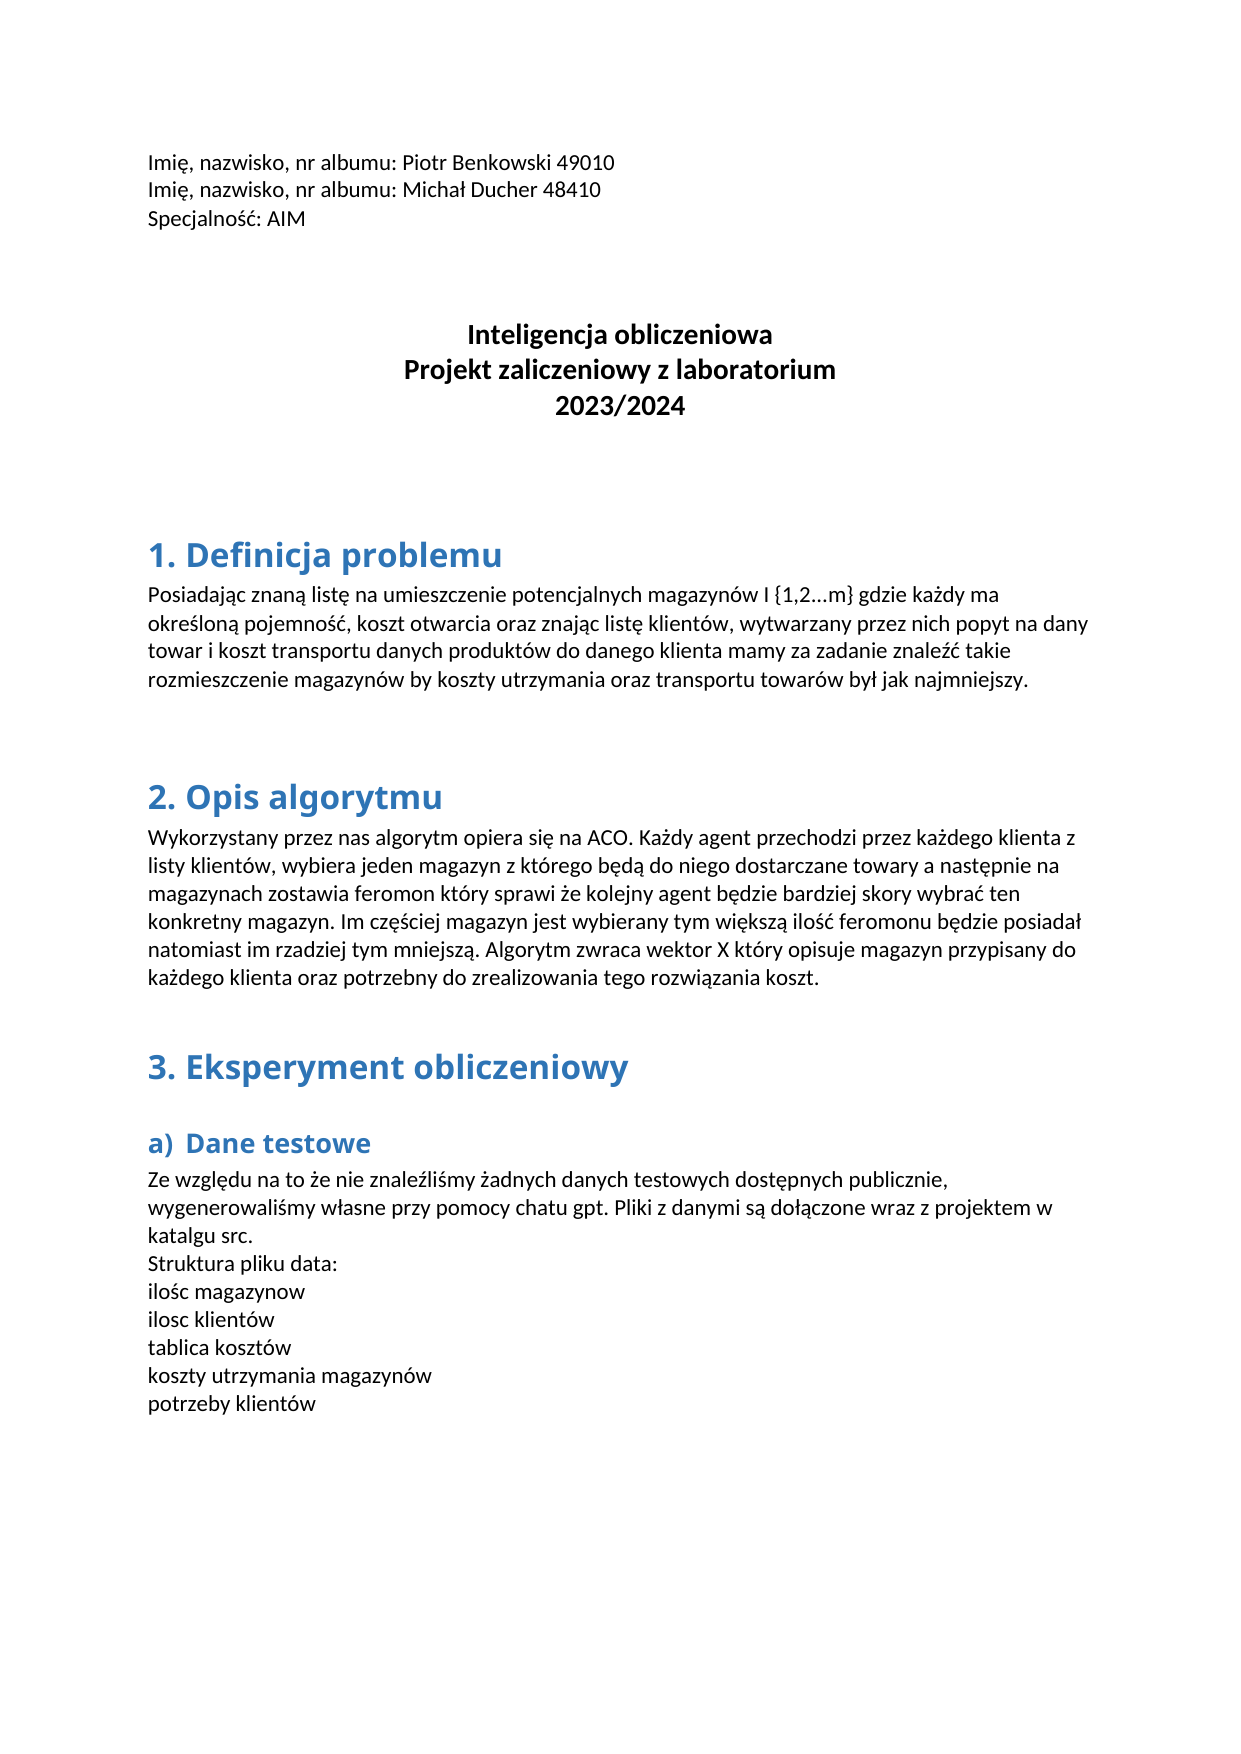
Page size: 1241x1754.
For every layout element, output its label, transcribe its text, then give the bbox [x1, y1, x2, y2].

text Specjalność: AIM [148, 204, 1093, 232]
subtitle Definicja problemu [148, 532, 1093, 577]
text Imię, nazwisko, nr albumu: Michał Ducher 48410 [148, 176, 1093, 204]
text tablica kosztów [148, 1333, 1093, 1361]
text ilosc klientów [148, 1305, 1093, 1333]
subtitle Dane testowe [148, 1125, 1093, 1162]
text Wykorzystany przez nas algorytm opiera się na ACO. Każdy agent przechodzi przez każdego klienta z listy klientów, wybiera jeden magazyn z którego będą do niego dostarczane towary a następnie na magazynach zostawia feromon który sprawi że kolejny agent będzie bardziej skory wybrać ten konkretny magazyn. Im częściej magazyn jest wybierany tym większą ilość feromonu będzie posiadał natomiast im rzadziej tym mniejszą. Algorytm zwraca wektor X który opisuje magazyn przypisany do każdego klienta oraz potrzebny do zrealizowania tego rozwiązania koszt. [148, 823, 1093, 991]
text Ze względu na to że nie znaleźliśmy żadnych danych testowych dostępnych publicznie, wygenerowaliśmy własne przy pomocy chatu gpt. Pliki z danymi są dołączone wraz z projektem w katalgu src. Struktura pliku data: ilośc magazynow [148, 1165, 1093, 1305]
text 2023/2024 [148, 387, 1093, 423]
subtitle Eksperyment obliczeniowy [148, 1044, 1093, 1089]
subtitle Opis algorytmu [148, 774, 1093, 819]
text Projekt zaliczeniowy z laboratorium [148, 351, 1093, 387]
text Imię, nazwisko, nr albumu: Piotr Benkowski 49010 [148, 148, 1093, 176]
text Inteligencja obliczeniowa [148, 316, 1093, 351]
text potrzeby klientów [148, 1389, 1093, 1445]
text koszty utrzymania magazynów [148, 1361, 1093, 1389]
text Posiadając znaną listę na umieszczenie potencjalnych magazynów I {1,2...m} gdzie każdy ma określoną pojemność, koszt otwarcia oraz znając listę klientów, wytwarzany przez nich popyt na dany towar i koszt transportu danych produktów do danego klienta mamy za zadanie znaleźć takie rozmieszczenie magazynów by koszty utrzymania oraz transportu towarów był jak najmniejszy. [148, 581, 1093, 693]
